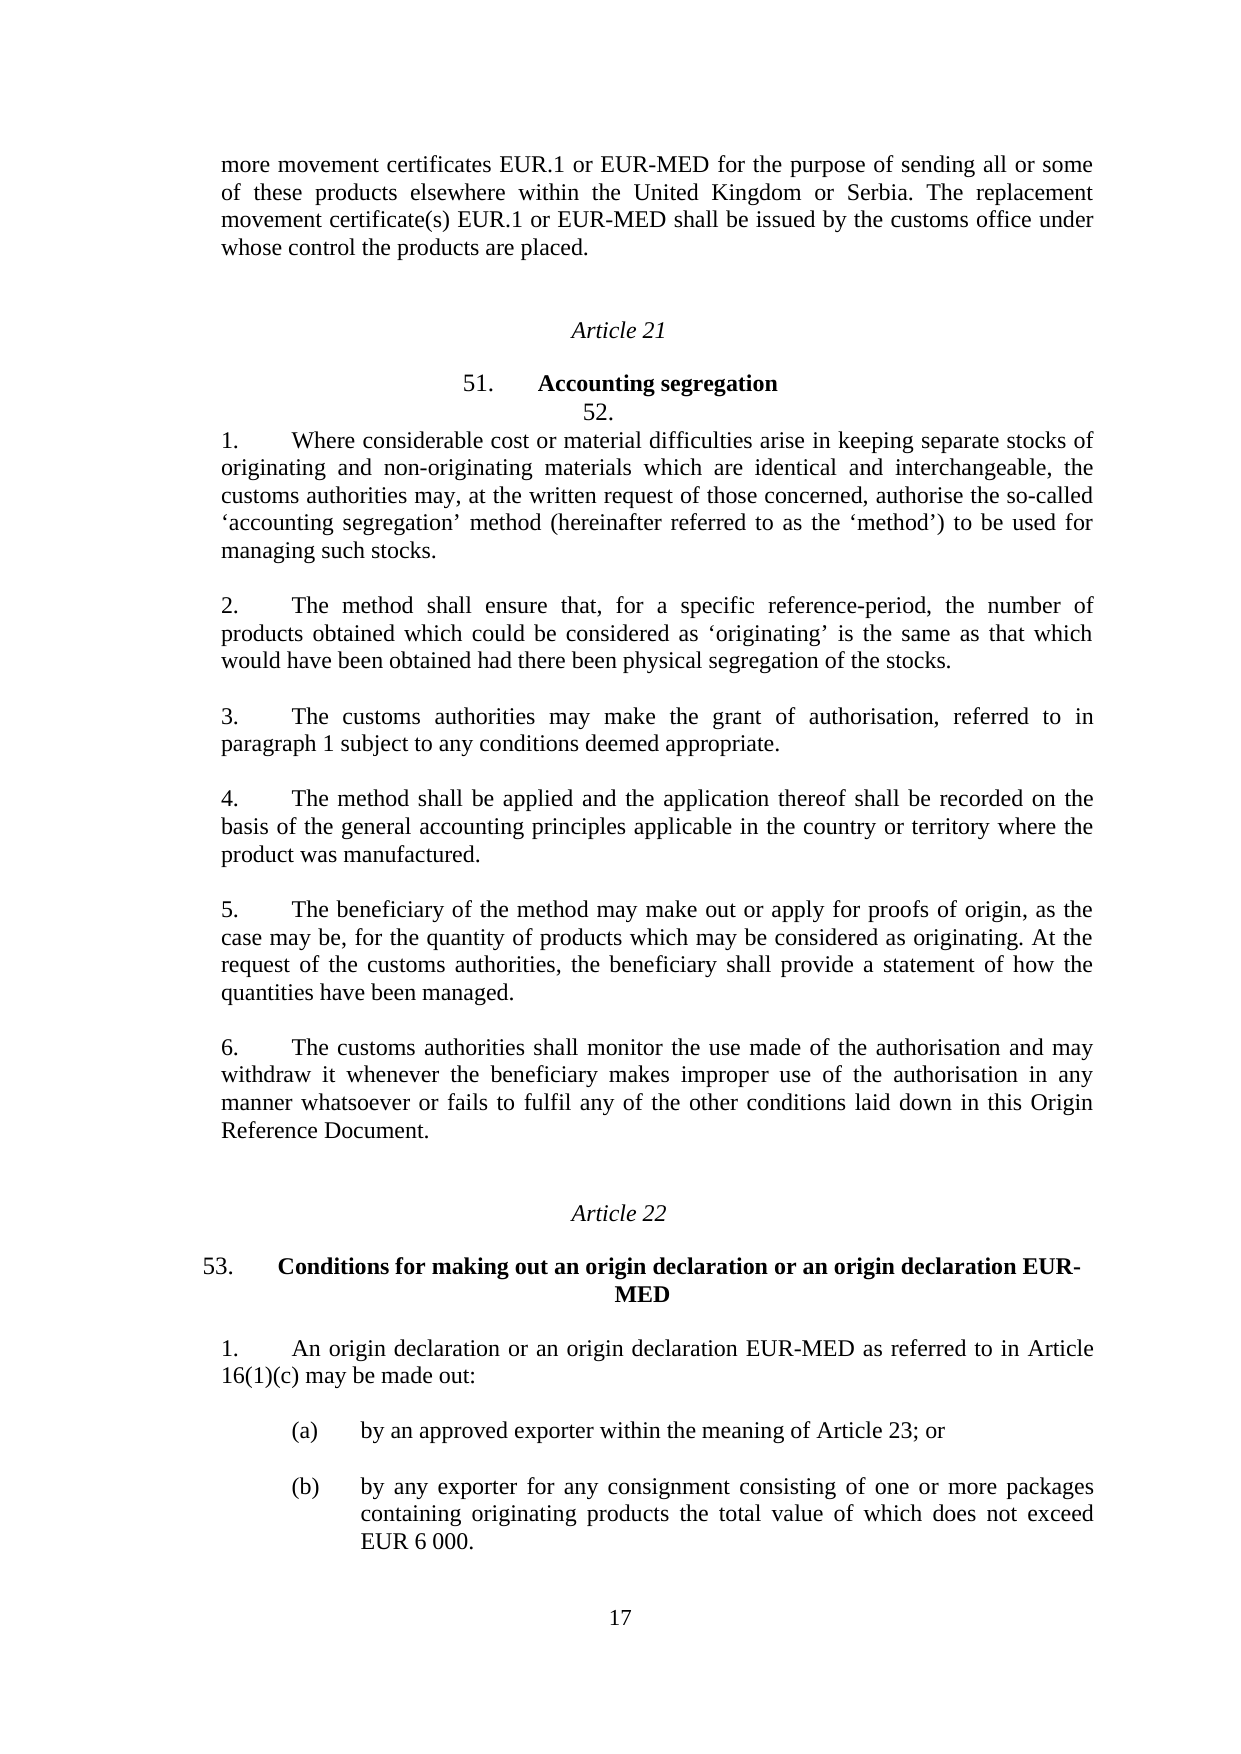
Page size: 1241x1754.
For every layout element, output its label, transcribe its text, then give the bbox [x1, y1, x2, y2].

list The method shall ensure that, for a specific reference-period, the number of products obtained which could be considered as ‘originating’ is the same as that which would have been obtained had there been physical segregation of the stocks. [221, 591, 1095, 674]
text Article 22 [150, 1198, 1090, 1226]
list The customs authorities may make the grant of authorisation, referred to in paragraph 1 subject to any conditions deemed appropriate. [221, 702, 1095, 757]
list The beneficiary of the method may make out or apply for proofs of origin, as the case may be, for the quantity of products which may be considered as originating. At the request of the customs authorities, the beneficiary shall provide a statement of how the quantities have been managed. [221, 895, 1095, 1005]
list by an approved exporter within the meaning of Article 23; or [291, 1417, 1095, 1444]
subtitle Accounting segregation [150, 368, 1090, 397]
list An origin declaration or an origin declaration EUR-MED as referred to in Article 16(1)(c) may be made out: [221, 1334, 1095, 1389]
list Where considerable cost or material difficulties arise in keeping separate stocks of originating and non-originating materials which are identical and interchangeable, the customs authorities may, at the written request of those concerned, authorise the so-called ‘accounting segregation’ method (hereinafter referred to as the ‘method’) to be used for managing such stocks. [221, 426, 1095, 564]
text more movement certificates EUR.1 or EUR-MED for the purpose of sending all or some of these products elsewhere within the United Kingdom or Serbia. The replacement movement certificate(s) EUR.1 or EUR-MED shall be issued by the customs office under whose control the products are placed. [221, 150, 1095, 260]
text Article 21 [150, 316, 1090, 343]
subtitle Conditions for making out an origin declaration or an origin declaration EUR-MED [194, 1251, 1090, 1307]
list The method shall be applied and the application thereof shall be recorded on the basis of the general accounting principles applicable in the country or territory where the product was manufactured. [221, 784, 1095, 867]
list The customs authorities shall monitor the use made of the authorisation and may withdraw it whenever the beneficiary makes improper use of the authorisation in any manner whatsoever or fails to fulfil any of the other conditions laid down in this Origin Reference Document. [221, 1033, 1095, 1143]
list by any exporter for any consignment consisting of one or more packages containing originating products the total value of which does not exceed EUR 6 000. [291, 1472, 1095, 1554]
